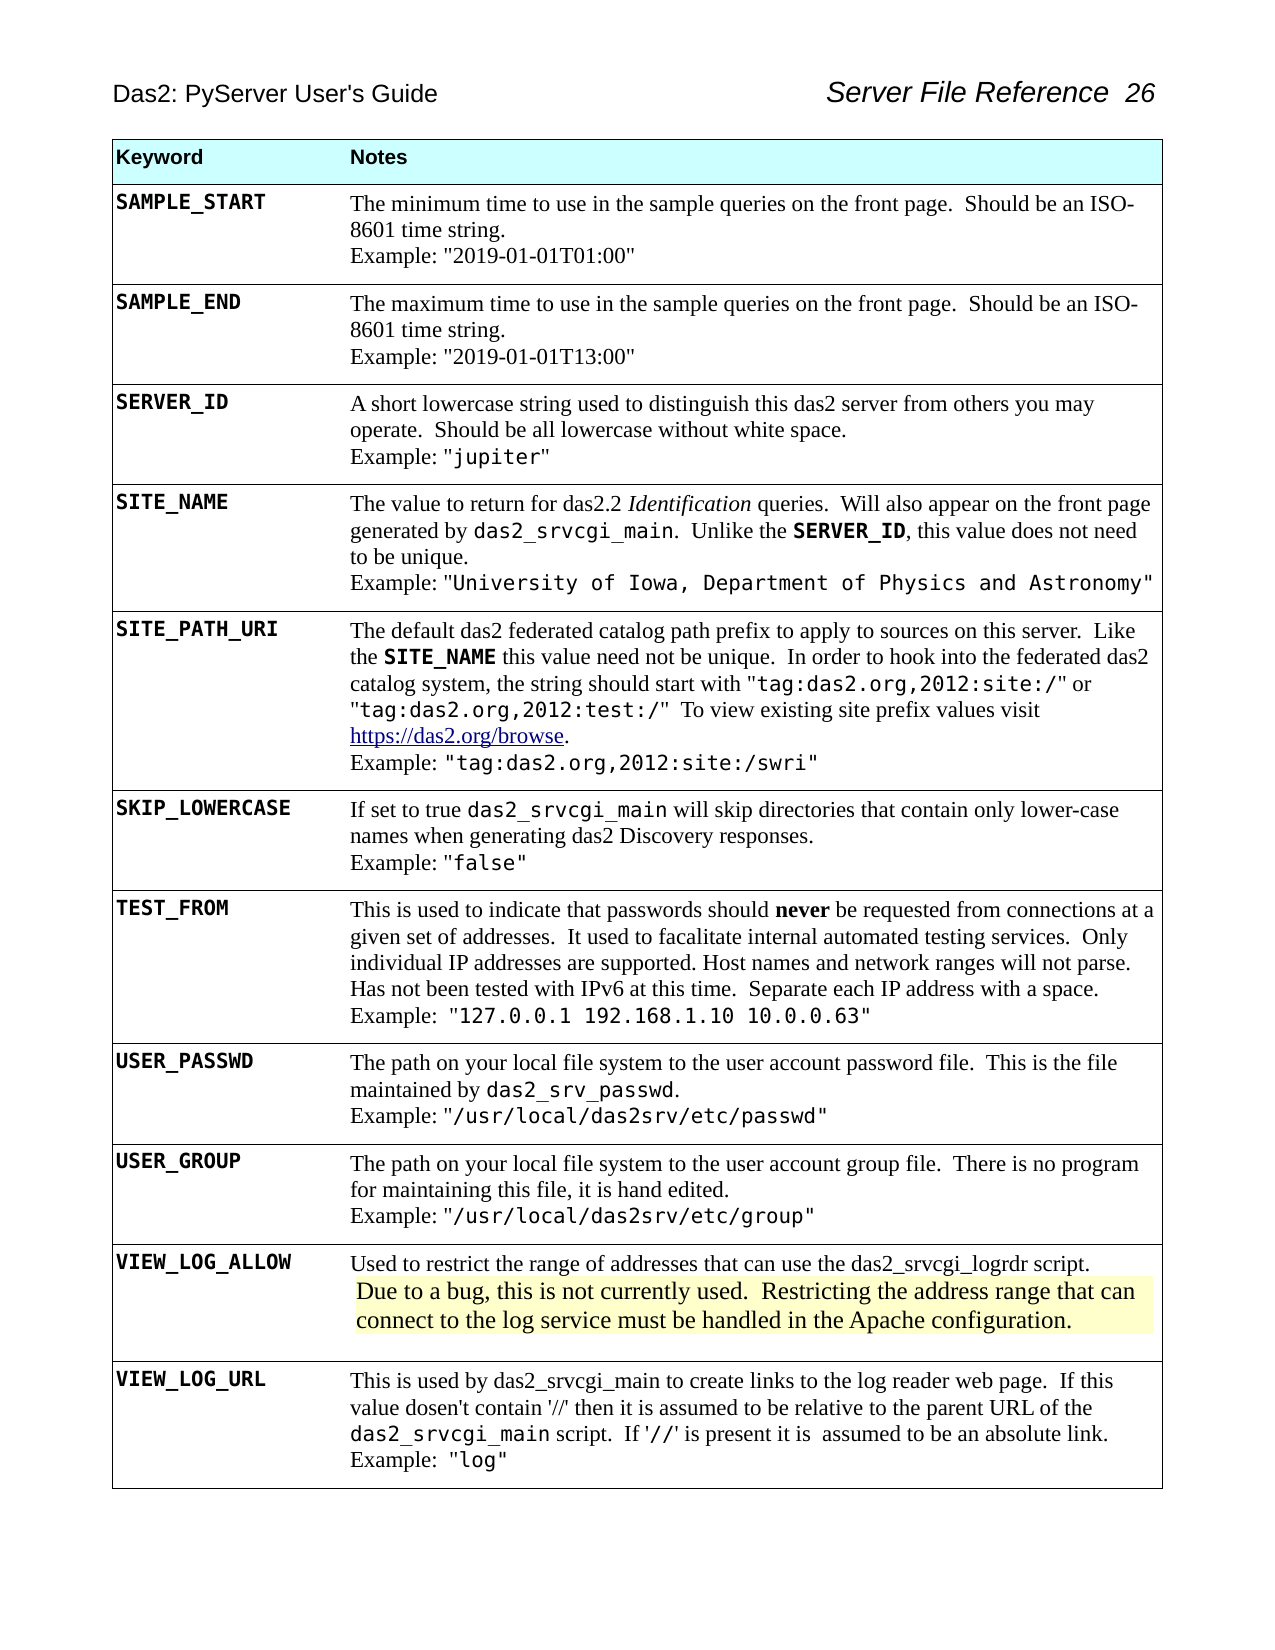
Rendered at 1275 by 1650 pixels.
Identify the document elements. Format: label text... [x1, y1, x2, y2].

table_cell SERVER_ID [113, 385, 347, 484]
table_cell If set to true das2_srvcgi_main will skip directories that contain only lower-case names when generating das2 Discovery responses. Example: "false" [347, 791, 1162, 890]
table_cell This is used by das2_srvcgi_main to create links to the log reader web page. If this value dosen't contain '//' then it is assumed to be relative to the parent URL of the das2_srvcgi_main script. If '//' is present it is assumed to be an absolute link. Example: "log" [347, 1362, 1162, 1488]
table_cell The default das2 federated catalog path prefix to apply to sources on this server. Like the SITE_NAME this value need not be unique. In order to hook into the federated das2 catalog system, the string should start with "tag:das2.org,2012:site:/" or "tag:das2.org,2012:test:/" To view existing site prefix values visit https://das2.org/browse. Example: "tag:das2.org,2012:site:/swri" [347, 612, 1162, 790]
table_cell The path on your local file system to the user account password file. This is the file maintained by das2_srv_passwd. Example: "/usr/local/das2srv/etc/passwd" [347, 1044, 1162, 1143]
table_cell A short lowercase string used to distinguish this das2 server from others you may operate. Should be all lowercase without white space. Example: "jupiter" [347, 385, 1162, 484]
table_cell The path on your local file system to the user account group file. There is no program for maintaining this file, it is hand edited. Example: "/usr/local/das2srv/etc/group" [347, 1145, 1162, 1244]
table_cell The minimum time to use in the sample queries on the front page. Should be an ISO-8601 time string. Example: "2019-01-01T01:00" [347, 185, 1162, 284]
table_cell USER_PASSWD [113, 1044, 347, 1143]
table_cell VIEW_LOG_ALLOW [113, 1245, 347, 1361]
table_cell SKIP_LOWERCASE [113, 791, 347, 890]
table_cell USER_GROUP [113, 1145, 347, 1244]
table_cell SITE_NAME [113, 485, 347, 611]
table_cell TEST_FROM [113, 891, 347, 1043]
table_header Notes [347, 140, 1162, 184]
table_cell The value to return for das2.2 Identification queries. Will also appear on the front page generated by das2_srvcgi_main. Unlike the SERVER_ID, this value does not need to be unique. Example: "University of Iowa, Department of Physics and Astronomy" [347, 485, 1162, 611]
table_header Keyword [113, 140, 347, 184]
table_cell This is used to indicate that passwords should never be requested from connections at a given set of addresses. It used to facalitate internal automated testing services. Only individual IP addresses are supported. Host names and network ranges will not parse. Has not been tested with IPv6 at this time. Separate each IP address with a space. Example: "127.0.0.1 192.168.1.10 10.0.0.63" [347, 891, 1162, 1043]
table_cell SITE_PATH_URI [113, 612, 347, 790]
table_cell SAMPLE_END [113, 285, 347, 384]
table_cell VIEW_LOG_URL [113, 1362, 347, 1488]
table_cell Used to restrict the range of addresses that can use the das2_srvcgi_logrdr script. Due to a bug, this is not currently used. Restricting the address range that can connect to the log service must be handled in the Apache configuration. [347, 1245, 1162, 1361]
table_cell SAMPLE_START [113, 185, 347, 284]
table_cell The maximum time to use in the sample queries on the front page. Should be an ISO-8601 time string. Example: "2019-01-01T13:00" [347, 285, 1162, 384]
